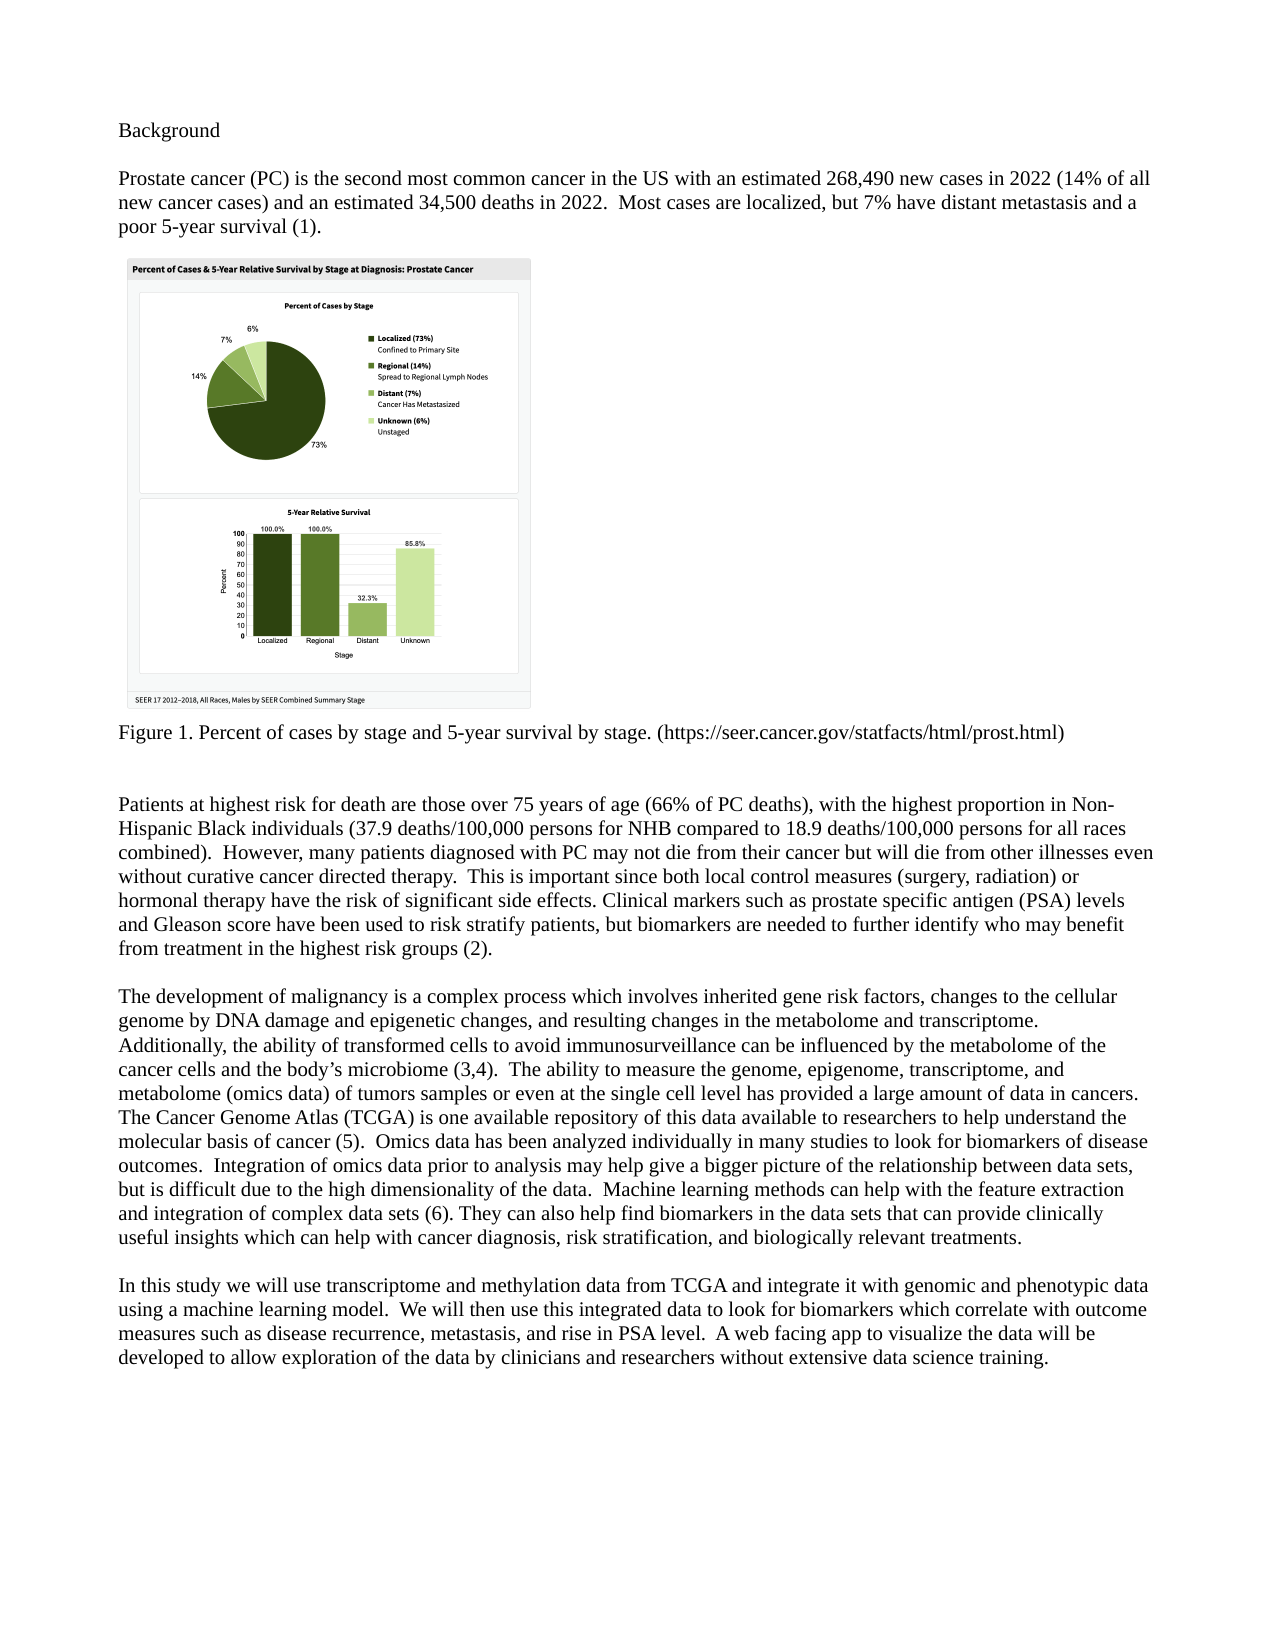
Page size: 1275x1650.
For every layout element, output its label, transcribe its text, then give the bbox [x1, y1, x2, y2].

text Figure 1. Percent of cases by stage and 5-year survival by stage. (https://seer.cancer.gov/statfacts/html/prost.html) [118, 720, 1157, 744]
text Patients at highest risk for death are those over 75 years of age (66% of PC deaths), with the highest proportion in Non-Hispanic Black individuals (37.9 deaths/100,000 persons for NHB compared to 18.9 deaths/100,000 persons for all races combined). However, many patients diagnosed with PC may not die from their cancer but will die from other illnesses even without curative cancer directed therapy. This is important since both local control measures (surgery, radiation) or hormonal therapy have the risk of significant side effects. Clinical markers such as prostate specific antigen (PSA) levels and Gleason score have been used to risk stratify patients, but biomarkers are needed to further identify who may benefit from treatment in the highest risk groups (2). [118, 792, 1157, 960]
picture [125, 256, 534, 712]
text The development of malignancy is a complex process which involves inherited gene risk factors, changes to the cellular genome by DNA damage and epigenetic changes, and resulting changes in the metabolome and transcriptome. Additionally, the ability of transformed cells to avoid immunosurveillance can be influenced by the metabolome of the cancer cells and the body’s microbiome (3,4). The ability to measure the genome, epigenome, transcriptome, and metabolome (omics data) of tumors samples or even at the single cell level has provided a large amount of data in cancers. The Cancer Genome Atlas (TCGA) is one available repository of this data available to researchers to help understand the molecular basis of cancer (5). Omics data has been analyzed individually in many studies to look for biomarkers of disease outcomes. Integration of omics data prior to analysis may help give a bigger picture of the relationship between data sets, but is difficult due to the high dimensionality of the data. Machine learning methods can help with the feature extraction and integration of complex data sets (6). They can also help find biomarkers in the data sets that can provide clinically useful insights which can help with cancer diagnosis, risk stratification, and biologically relevant treatments. [118, 984, 1157, 1249]
text Prostate cancer (PC) is the second most common cancer in the US with an estimated 268,490 new cases in 2022 (14% of all new cancer cases) and an estimated 34,500 deaths in 2022. Most cases are localized, but 7% have distant metastasis and a poor 5-year survival (1). [118, 166, 1157, 238]
text In this study we will use transcriptome and methylation data from TCGA and integrate it with genomic and phenotypic data using a machine learning model. We will then use this integrated data to look for biomarkers which correlate with outcome measures such as disease recurrence, metastasis, and rise in PSA level. A web facing app to visualize the data will be developed to allow exploration of the data by clinicians and researchers without extensive data science training. [118, 1273, 1157, 1369]
text Background [118, 118, 1157, 142]
